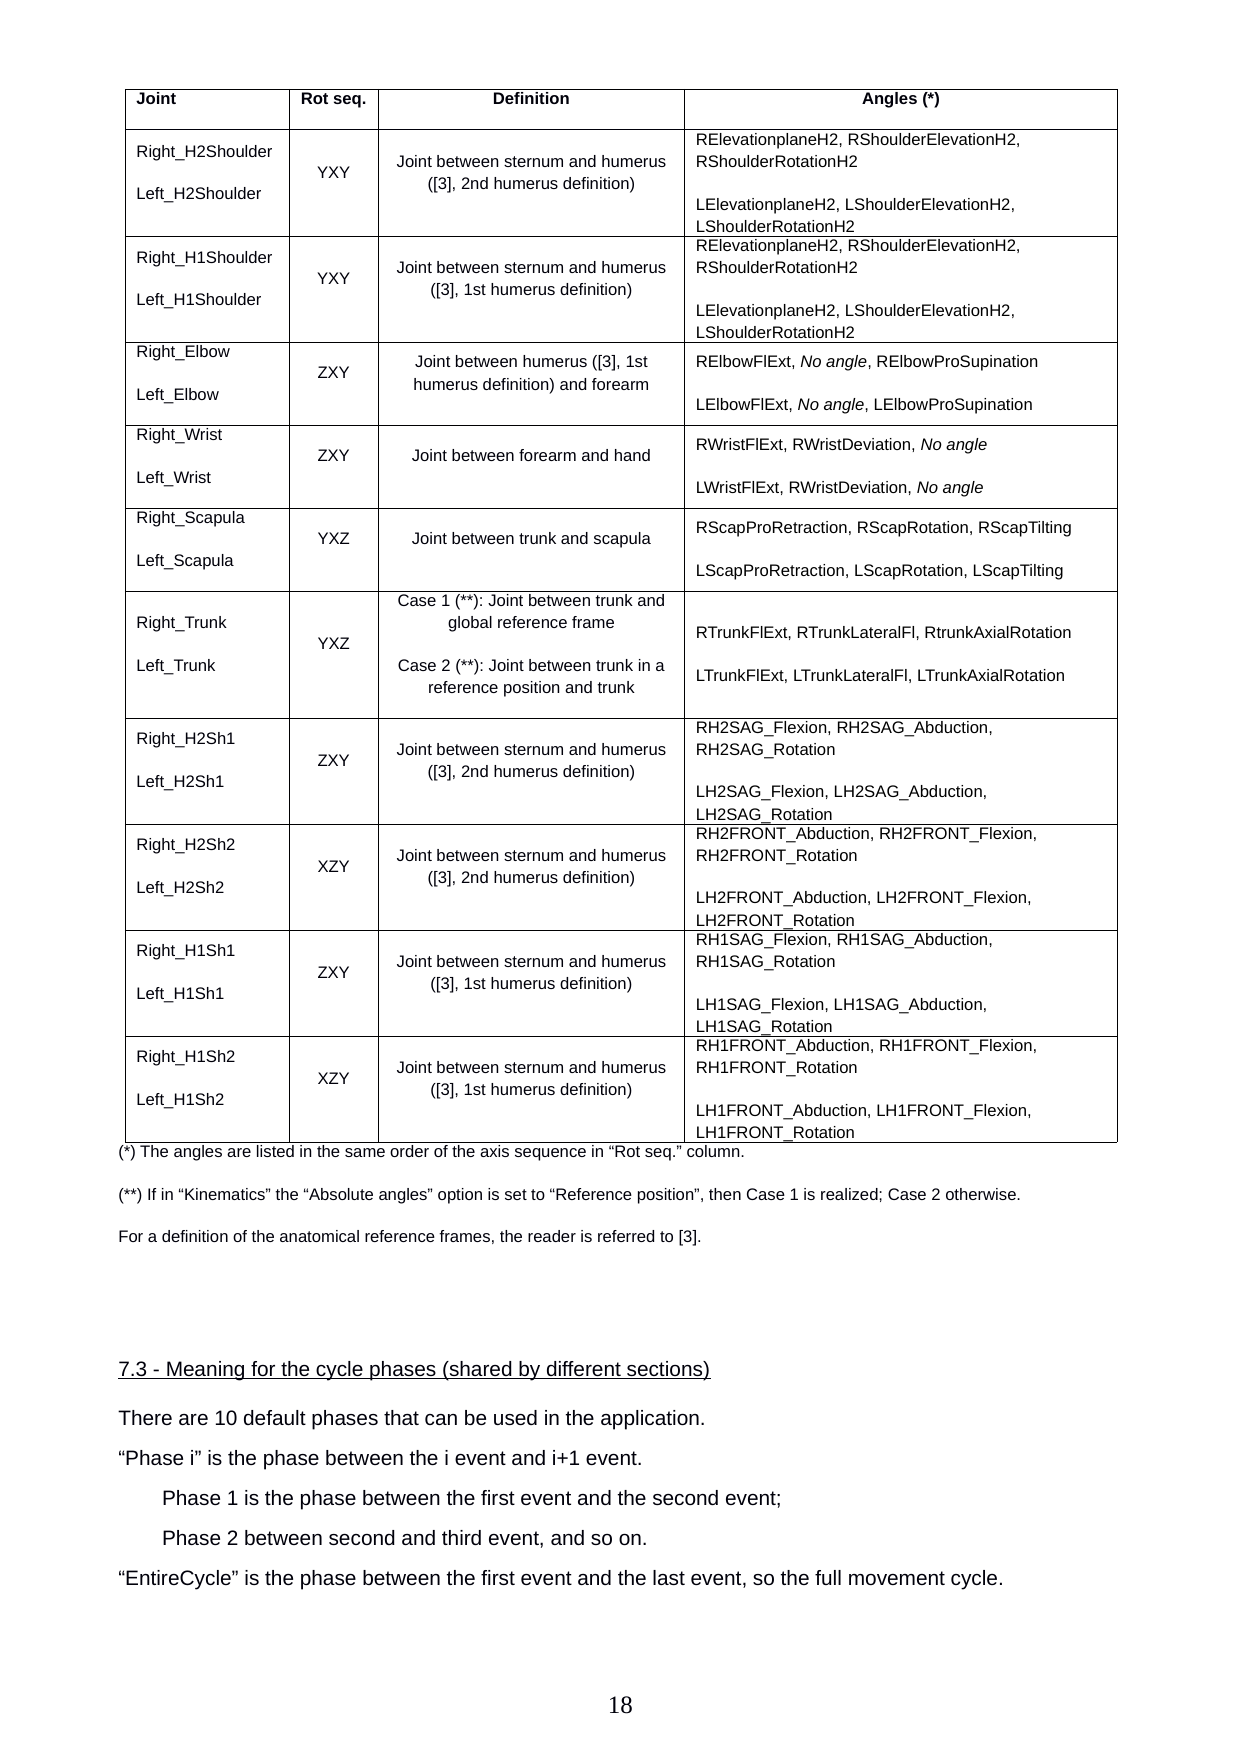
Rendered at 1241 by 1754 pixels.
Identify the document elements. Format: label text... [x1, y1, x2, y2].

table_cell RH2FRONT_Abduction, RH2FRONT_Flexion, RH2FRONT_Rotation LH2FRONT_Abduction, LH2FRONT_Flexion, LH2FRONT_Rotation [685, 825, 1117, 929]
table_cell XZY [290, 825, 378, 929]
table_cell Right_Scapula Left_Scapula [126, 509, 289, 591]
table_cell RTrunkFlExt, RTrunkLateralFl, RtrunkAxialRotation LTrunkFlExt, LTrunkLateralFl, LTrunkAxialRotation [685, 592, 1117, 717]
table_cell Joint between humerus ([3], 1st humerus definition) and forearm [379, 343, 684, 425]
table_cell RH1FRONT_Abduction, RH1FRONT_Flexion, RH1FRONT_Rotation LH1FRONT_Abduction, LH1FRONT_Flexion, LH1FRONT_Rotation [685, 1037, 1117, 1142]
table_cell ZXY [290, 426, 378, 508]
table_cell Joint between sternum and humerus ([3], 1st humerus definition) [379, 931, 684, 1036]
table_cell Joint between sternum and humerus ([3], 1st humerus definition) [379, 237, 684, 342]
table_cell YXY [290, 130, 378, 236]
table_header Joint [126, 90, 289, 129]
table_cell RElevationplaneH2, RShoulderElevationH2, RShoulderRotationH2 LElevationplaneH2, LShoulderElevationH2, LShoulderRotationH2 [685, 237, 1117, 342]
table_cell Right_H2Sh1 Left_H2Sh1 [126, 719, 289, 823]
table_cell Right_H1Sh2 Left_H1Sh2 [126, 1037, 289, 1142]
text “Phase i” is the phase between the i event and i+1 event. [118, 1445, 1122, 1469]
table_cell ZXY [290, 719, 378, 823]
text For a definition of the anatomical reference frames, the reader is referred to [3]. [118, 1227, 1122, 1246]
table_cell Case 1 (**): Joint between trunk and global reference frame Case 2 (**): Joint between trunk in a reference position and trunk [379, 592, 684, 717]
text 7.3 - Meaning for the cycle phases (shared by different sections) [118, 1357, 1122, 1381]
table_cell RWristFlExt, RWristDeviation, No angle LWristFlExt, RWristDeviation, No angle [685, 426, 1117, 508]
table_cell YXZ [290, 592, 378, 717]
table_cell Right_H1Shoulder Left_H1Shoulder [126, 237, 289, 342]
table_header Definition [379, 90, 684, 129]
table_cell YXY [290, 237, 378, 342]
table_cell RH2SAG_Flexion, RH2SAG_Abduction, RH2SAG_Rotation LH2SAG_Flexion, LH2SAG_Abduction, LH2SAG_Rotation [685, 719, 1117, 823]
table_cell Joint between sternum and humerus ([3], 1st humerus definition) [379, 1037, 684, 1142]
text Phase 1 is the phase between the first event and the second event; [118, 1485, 1122, 1509]
table_cell RElbowFlExt, No angle, RElbowProSupination LElbowFlExt, No angle, LElbowProSupination [685, 343, 1117, 425]
table_header Angles (*) [685, 90, 1117, 129]
table_cell Right_H2Sh2 Left_H2Sh2 [126, 825, 289, 929]
table_cell Joint between trunk and scapula [379, 509, 684, 591]
text Phase 2 between second and third event, and so on. [118, 1525, 1122, 1549]
table_cell Right_H1Sh1 Left_H1Sh1 [126, 931, 289, 1036]
table_cell Right_Elbow Left_Elbow [126, 343, 289, 425]
text (*) The angles are listed in the same order of the axis sequence in “Rot seq.” column. [118, 1142, 1122, 1161]
table_cell RScapProRetraction, RScapRotation, RScapTilting LScapProRetraction, LScapRotation, LScapTilting [685, 509, 1117, 591]
table_cell RElevationplaneH2, RShoulderElevationH2, RShoulderRotationH2 LElevationplaneH2, LShoulderElevationH2, LShoulderRotationH2 [685, 130, 1117, 236]
text “EntireCycle” is the phase between the first event and the last event, so the full movement cycle. [118, 1565, 1122, 1589]
table_cell YXZ [290, 509, 378, 591]
text There are 10 default phases that can be used in the application. [118, 1405, 1122, 1429]
table_cell XZY [290, 1037, 378, 1142]
table_cell Right_H2Shoulder Left_H2Shoulder [126, 130, 289, 236]
table_cell RH1SAG_Flexion, RH1SAG_Abduction, RH1SAG_Rotation LH1SAG_Flexion, LH1SAG_Abduction, LH1SAG_Rotation [685, 931, 1117, 1036]
table_cell Joint between forearm and hand [379, 426, 684, 508]
table_cell Joint between sternum and humerus ([3], 2nd humerus definition) [379, 130, 684, 236]
table_cell ZXY [290, 343, 378, 425]
table_cell ZXY [290, 931, 378, 1036]
table_header Rot seq. [290, 90, 378, 129]
text (**) If in “Kinematics” the “Absolute angles” option is set to “Reference position”, then Case 1 is realized; Case 2 otherwise. [118, 1184, 1122, 1204]
table_cell Joint between sternum and humerus ([3], 2nd humerus definition) [379, 825, 684, 929]
table_cell Right_Trunk Left_Trunk [126, 592, 289, 717]
table_cell Right_Wrist Left_Wrist [126, 426, 289, 508]
table_cell Joint between sternum and humerus ([3], 2nd humerus definition) [379, 719, 684, 823]
